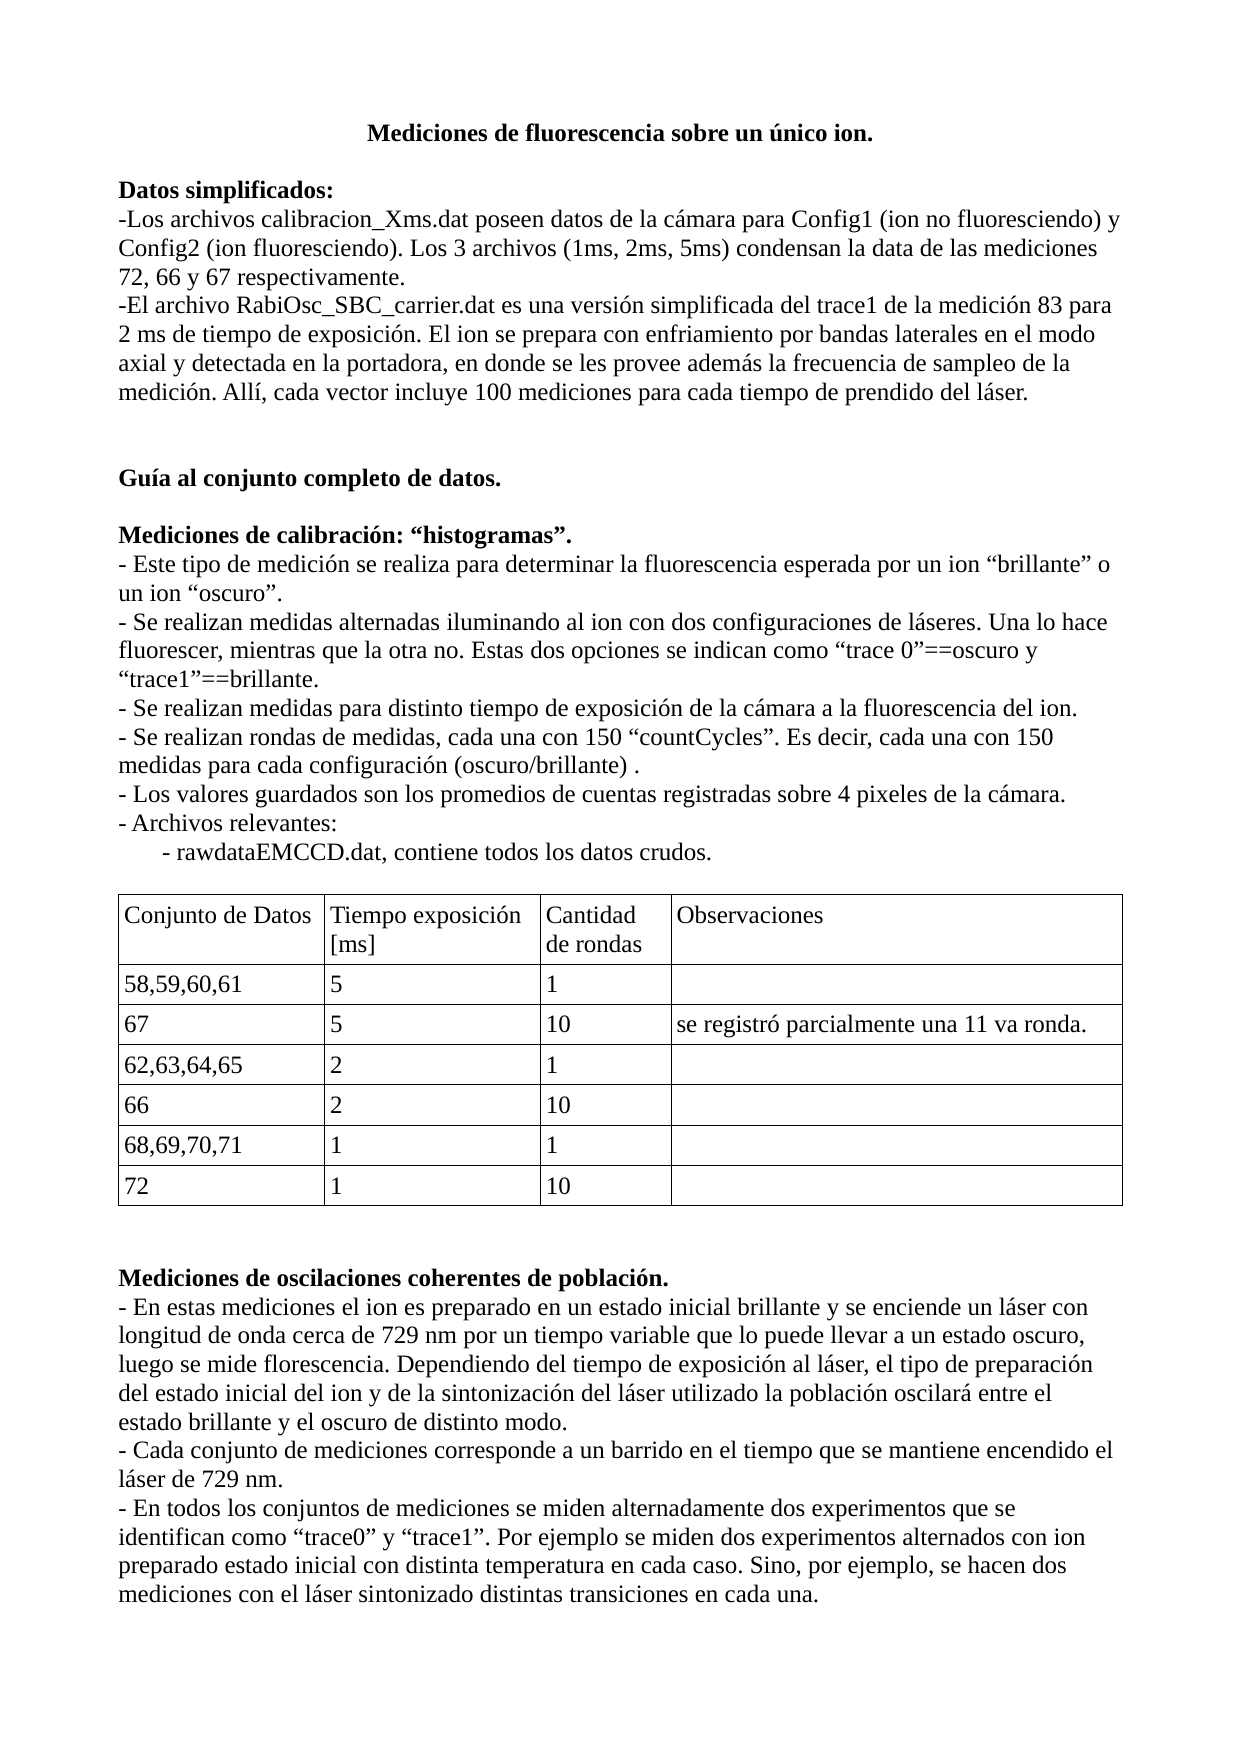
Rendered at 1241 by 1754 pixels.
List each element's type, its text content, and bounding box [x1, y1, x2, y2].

table_cell 58,59,60,61 [119, 965, 324, 1004]
text Mediciones de calibración: “histogramas”. [118, 521, 1122, 549]
text - Este tipo de medición se realiza para determinar la fluorescencia esperada por un ion “brillante” o un ion “oscuro”. [118, 549, 1122, 607]
table_cell 67 [119, 1005, 324, 1044]
text Mediciones de fluorescencia sobre un único ion. [118, 118, 1122, 147]
text Datos simplificados: [118, 176, 1122, 204]
text Guía al conjunto completo de datos. [118, 463, 1122, 492]
table_cell se registró parcialmente una 11 va ronda. [672, 1005, 1122, 1044]
table_cell 10 [541, 1005, 671, 1044]
text Mediciones de oscilaciones coherentes de población. [118, 1263, 1122, 1292]
table_cell [672, 1126, 1122, 1165]
table_header Cantidad de rondas [541, 895, 671, 963]
table_header Conjunto de Datos [119, 895, 324, 963]
text - Archivos relevantes: [118, 808, 1122, 837]
table_cell 1 [325, 1126, 540, 1165]
table_cell 68,69,70,71 [119, 1126, 324, 1165]
text - Cada conjunto de mediciones corresponde a un barrido en el tiempo que se mantiene encendido el láser de 729 nm. [118, 1435, 1122, 1493]
table_cell [672, 965, 1122, 1004]
text -El archivo RabiOsc_SBC_carrier.dat es una versión simplificada del trace1 de la medición 83 para 2 ms de tiempo de exposición. El ion se prepara con enfriamiento por bandas laterales en el modo axial y detectada en la portadora, en donde se les provee además la frecuencia de sampleo de la medición. Allí, cada vector incluye 100 mediciones para cada tiempo de prendido del láser. [118, 291, 1122, 406]
table_cell 1 [541, 965, 671, 1004]
table_cell 1 [541, 1045, 671, 1084]
text -Los archivos calibracion_Xms.dat poseen datos de la cámara para Config1 (ion no fluoresciendo) y Config2 (ion fluoresciendo). Los 3 archivos (1ms, 2ms, 5ms) condensan la data de las mediciones 72, 66 y 67 respectivamente. [118, 204, 1122, 291]
table_cell 66 [119, 1085, 324, 1125]
text - Se realizan medidas alternadas iluminando al ion con dos configuraciones de láseres. Una lo hace fluorescer, mientras que la otra no. Estas dos opciones se indican como “trace 0”==oscuro y “trace1”==brillante. [118, 607, 1122, 693]
table_cell 10 [541, 1085, 671, 1125]
table_cell 1 [325, 1166, 540, 1205]
table_cell 1 [541, 1126, 671, 1165]
text - Los valores guardados son los promedios de cuentas registradas sobre 4 pixeles de la cámara. [118, 779, 1122, 808]
table_cell 5 [325, 1005, 540, 1044]
table_cell 2 [325, 1085, 540, 1125]
table_cell [672, 1045, 1122, 1084]
table_header Observaciones [672, 895, 1122, 963]
text - Se realizan rondas de medidas, cada una con 150 “countCycles”. Es decir, cada una con 150 medidas para cada configuración (oscuro/brillante) . [118, 722, 1122, 779]
table_cell 5 [325, 965, 540, 1004]
table_cell 10 [541, 1166, 671, 1205]
text - rawdataEMCCD.dat, contiene todos los datos crudos. [118, 837, 1122, 866]
table_header Tiempo exposición [ms] [325, 895, 540, 963]
table_cell 2 [325, 1045, 540, 1084]
text - En estas mediciones el ion es preparado en un estado inicial brillante y se enciende un láser con longitud de onda cerca de 729 nm por un tiempo variable que lo puede llevar a un estado oscuro, luego se mide florescencia. Dependiendo del tiempo de exposición al láser, el tipo de preparación del estado inicial del ion y de la sintonización del láser utilizado la población oscilará entre el estado brillante y el oscuro de distinto modo. [118, 1292, 1122, 1435]
table_cell 62,63,64,65 [119, 1045, 324, 1084]
text - Se realizan medidas para distinto tiempo de exposición de la cámara a la fluorescencia del ion. [118, 693, 1122, 722]
table_cell [672, 1085, 1122, 1125]
text - En todos los conjuntos de mediciones se miden alternadamente dos experimentos que se identifican como “trace0” y “trace1”. Por ejemplo se miden dos experimentos alternados con ion preparado estado inicial con distinta temperatura en cada caso. Sino, por ejemplo, se hacen dos mediciones con el láser sintonizado distintas transiciones en cada una. [118, 1493, 1122, 1608]
table_cell [672, 1166, 1122, 1205]
table_cell 72 [119, 1166, 324, 1205]
